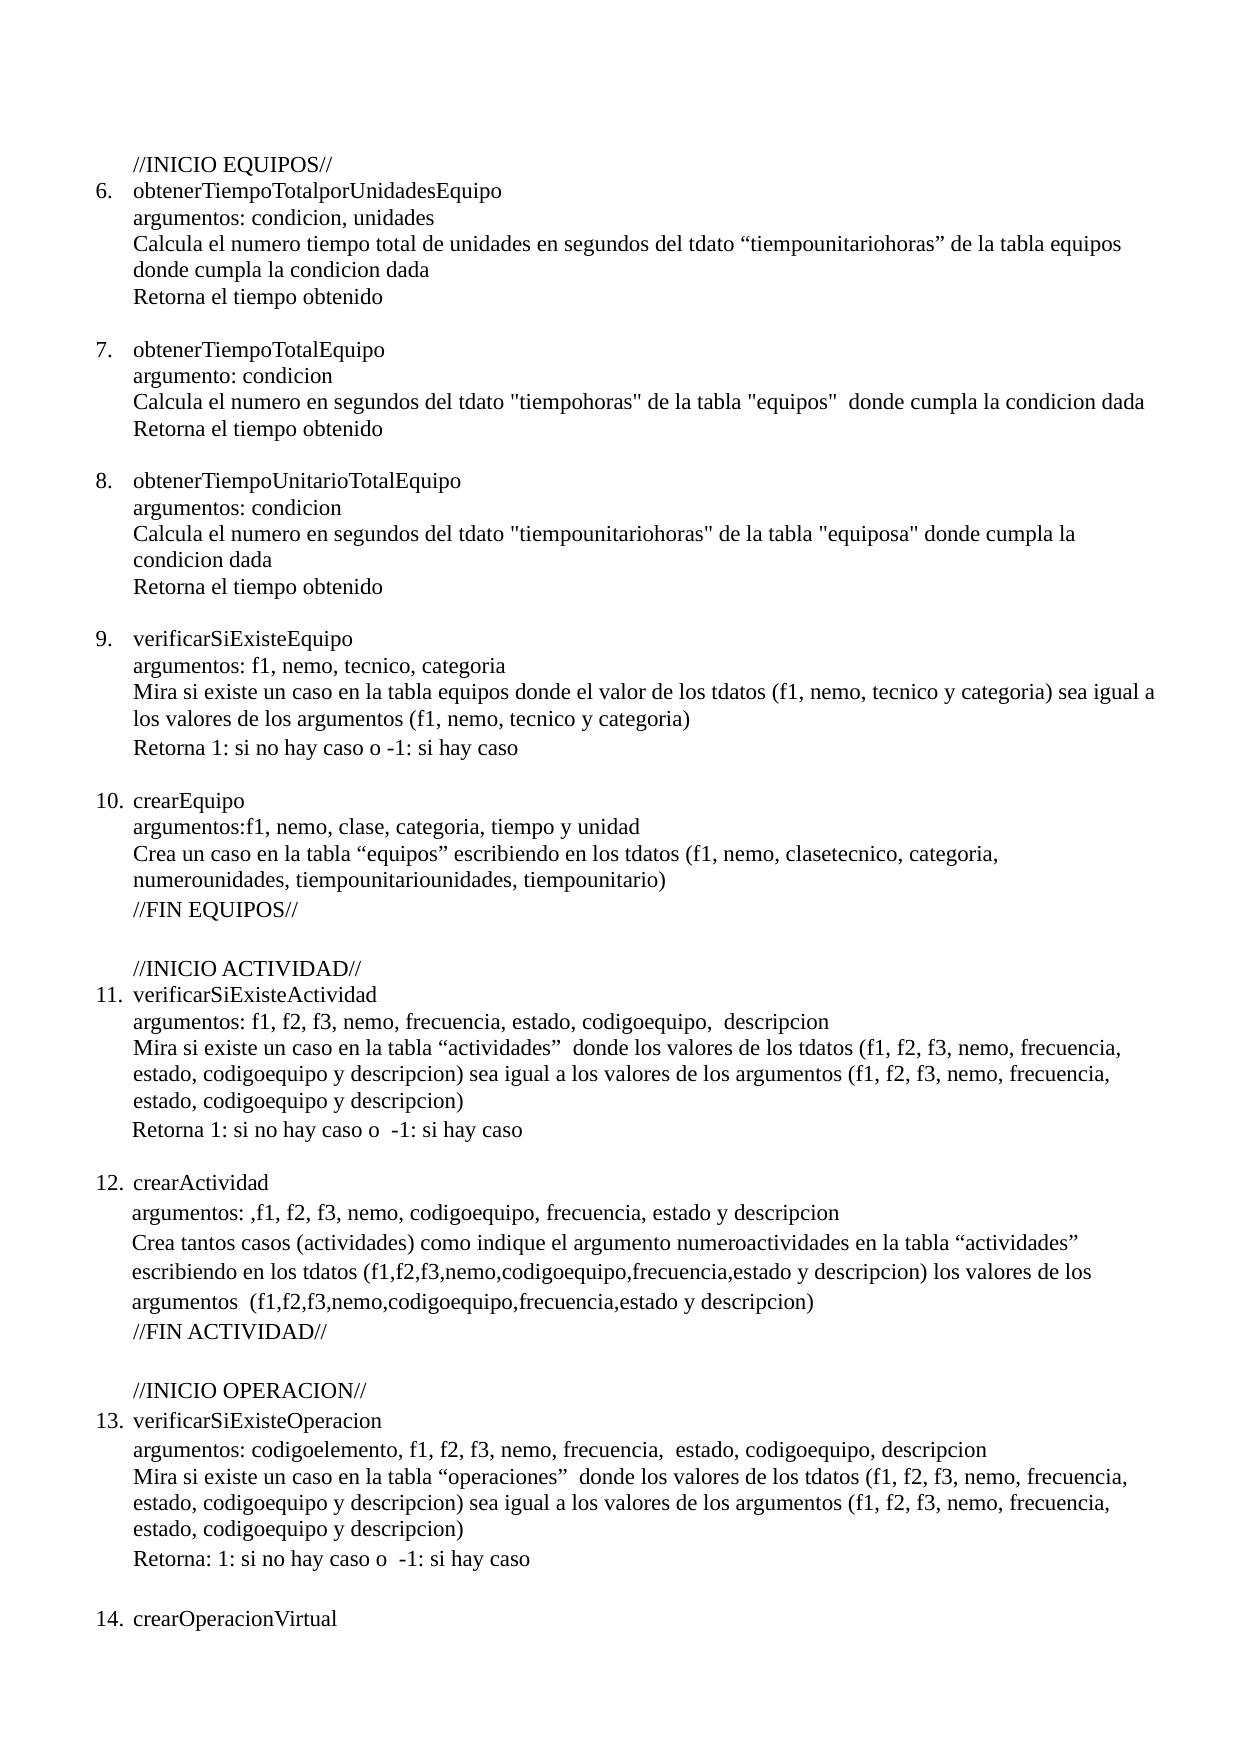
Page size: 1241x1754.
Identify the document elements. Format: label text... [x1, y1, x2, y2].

list Calcula el numero en segundos del tdato "tiempounitariohoras" de la tabla "equiposa" donde cumpla la condicion dada [95, 520, 1161, 573]
list //FIN EQUIPOS// [95, 892, 1161, 922]
list Retorna 1: si no hay caso o -1: si hay caso [95, 731, 1161, 761]
list Retorna el tiempo obtenido [95, 415, 1161, 441]
list obtenerTiempoTotalporUnidadesEquipo [95, 177, 1161, 204]
list Mira si existe un caso en la tabla “operaciones” donde los valores de los tdatos (f1, f2, f3, nemo, frecuencia, estado, codigoequipo y descripcion) sea igual a los valores de los argumentos (f1, f2, f3, nemo, frecuencia, estado, codigoequipo y descripcion) [95, 1463, 1161, 1542]
list Mira si existe un caso en la tabla “actividades” donde los valores de los tdatos (f1, f2, f3, nemo, frecuencia, estado, codigoequipo y descripcion) sea igual a los valores de los argumentos (f1, f2, f3, nemo, frecuencia, estado, codigoequipo y descripcion) [95, 1034, 1161, 1113]
list argumentos:f1, nemo, clase, categoria, tiempo y unidad [95, 813, 1161, 840]
list verificarSiExisteOperacion [95, 1403, 1161, 1433]
list Retorna el tiempo obtenido [95, 573, 1161, 599]
list crearEquipo [95, 787, 1161, 813]
list verificarSiExisteActividad [95, 981, 1161, 1008]
list argumentos: codigoelemento, f1, f2, f3, nemo, frecuencia, estado, codigoequipo, descripcion [95, 1433, 1161, 1463]
list verificarSiExisteEquipo [95, 626, 1161, 652]
list Retorna el tiempo obtenido [95, 283, 1161, 309]
list //INICIO ACTIVIDAD// [95, 952, 1161, 981]
list argumentos: condicion, unidades [95, 204, 1161, 230]
list //INICIO OPERACION// [95, 1374, 1161, 1403]
list argumentos: f1, nemo, tecnico, categoria [95, 652, 1161, 678]
list Calcula el numero en segundos del tdato "tiempohoras" de la tabla "equipos" donde cumpla la condicion dada [95, 388, 1161, 415]
list Mira si existe un caso en la tabla equipos donde el valor de los tdatos (f1, nemo, tecnico y categoria) sea igual a los valores de los argumentos (f1, nemo, tecnico y categoria) [95, 678, 1161, 731]
list Retorna: 1: si no hay caso o -1: si hay caso [95, 1542, 1161, 1572]
list Crea un caso en la tabla “equipos” escribiendo en los tdatos (f1, nemo, clasetecnico, categoria, numerounidades, tiempounitariounidades, tiempounitario) [95, 840, 1161, 892]
list Calcula el numero tiempo total de unidades en segundos del tdato “tiempounitariohoras” de la tabla equipos donde cumpla la condicion dada [95, 230, 1161, 283]
list //FIN ACTIVIDAD// [95, 1314, 1161, 1344]
list obtenerTiempoTotalEquipo [95, 336, 1161, 362]
list crearOperacionVirtual [95, 1601, 1161, 1631]
list crearActividad [95, 1169, 1161, 1196]
list argumentos: f1, f2, f3, nemo, frecuencia, estado, codigoequipo, descripcion [95, 1008, 1161, 1034]
list argumento: condicion [95, 362, 1161, 388]
list //INICIO EQUIPOS// [95, 148, 1161, 177]
text Retorna 1: si no hay caso o -1: si hay caso [58, 1113, 1161, 1143]
list obtenerTiempoUnitarioTotalEquipo [95, 467, 1161, 494]
list argumentos: condicion [95, 494, 1161, 520]
text Crea tantos casos (actividades) como indique el argumento numeroactividades en la tabla “actividades” escribiendo en los tdatos (f1,f2,f3,nemo,codigoequipo,frecuencia,estado y descripcion) los valores de los argumentos (f1,f2,f3,nemo,codigoequipo,frecuencia,estado y descripcion) [58, 1225, 1161, 1314]
text argumentos: ,f1, f2, f3, nemo, codigoequipo, frecuencia, estado y descripcion [58, 1196, 1161, 1225]
